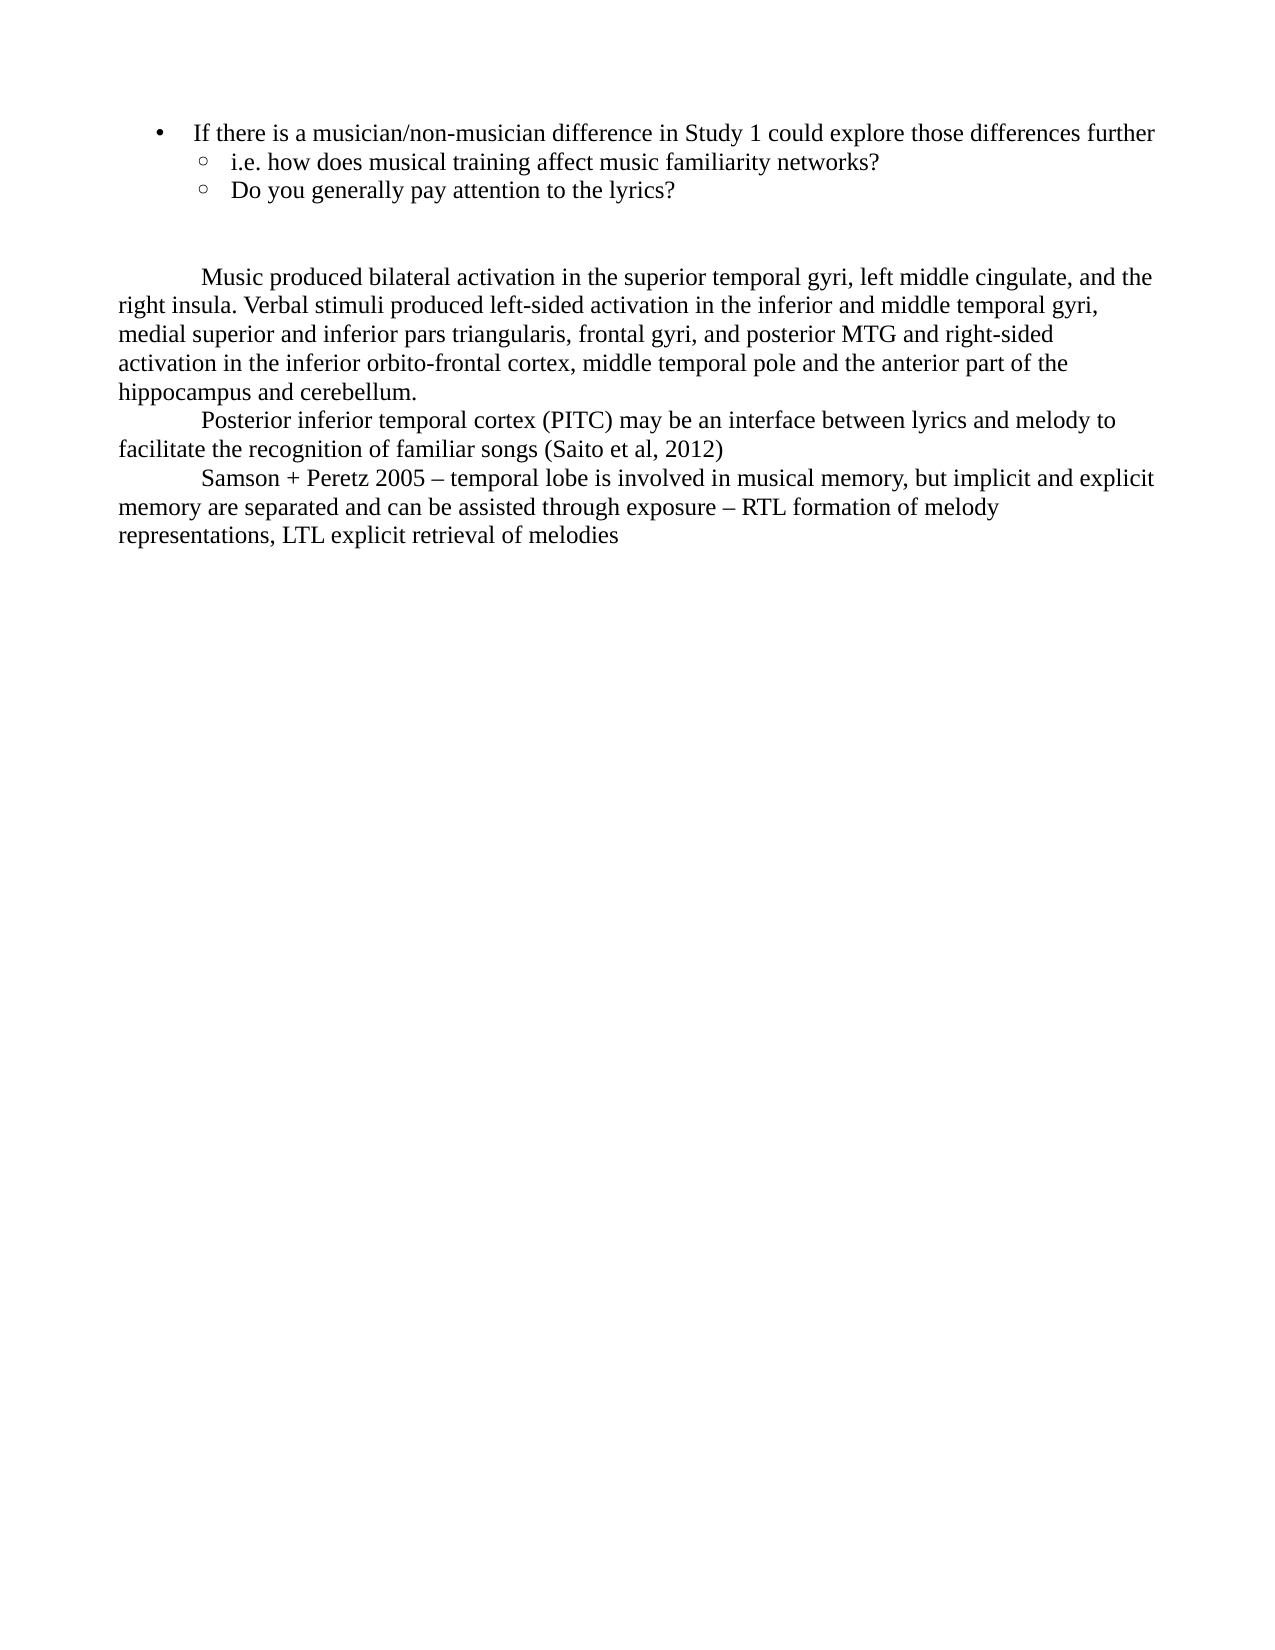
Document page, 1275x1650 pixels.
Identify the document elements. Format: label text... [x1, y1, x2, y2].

list Do you generally pay attention to the lyrics? [193, 176, 1157, 204]
list i.e. how does musical training affect music familiarity networks? [193, 147, 1157, 176]
text Posterior inferior temporal cortex (PITC) may be an interface between lyrics and melody to facilitate the recognition of familiar songs (Saito et al, 2012) [118, 406, 1157, 463]
text Samson + Peretz 2005 – temporal lobe is involved in musical memory, but implicit and explicit memory are separated and can be assisted through exposure – RTL formation of melody representations, LTL explicit retrieval of melodies [118, 463, 1157, 549]
text Music produced bilateral activation in the superior temporal gyri, left middle cingulate, and the right insula. Verbal stimuli produced left-sided activation in the inferior and middle temporal gyri, medial superior and inferior pars triangularis, frontal gyri, and posterior MTG and right-sided activation in the inferior orbito-frontal cortex, middle temporal pole and the anterior part of the hippocampus and cerebellum. [118, 262, 1157, 406]
list If there is a musician/non-musician difference in Study 1 could explore those differences further [156, 118, 1157, 147]
